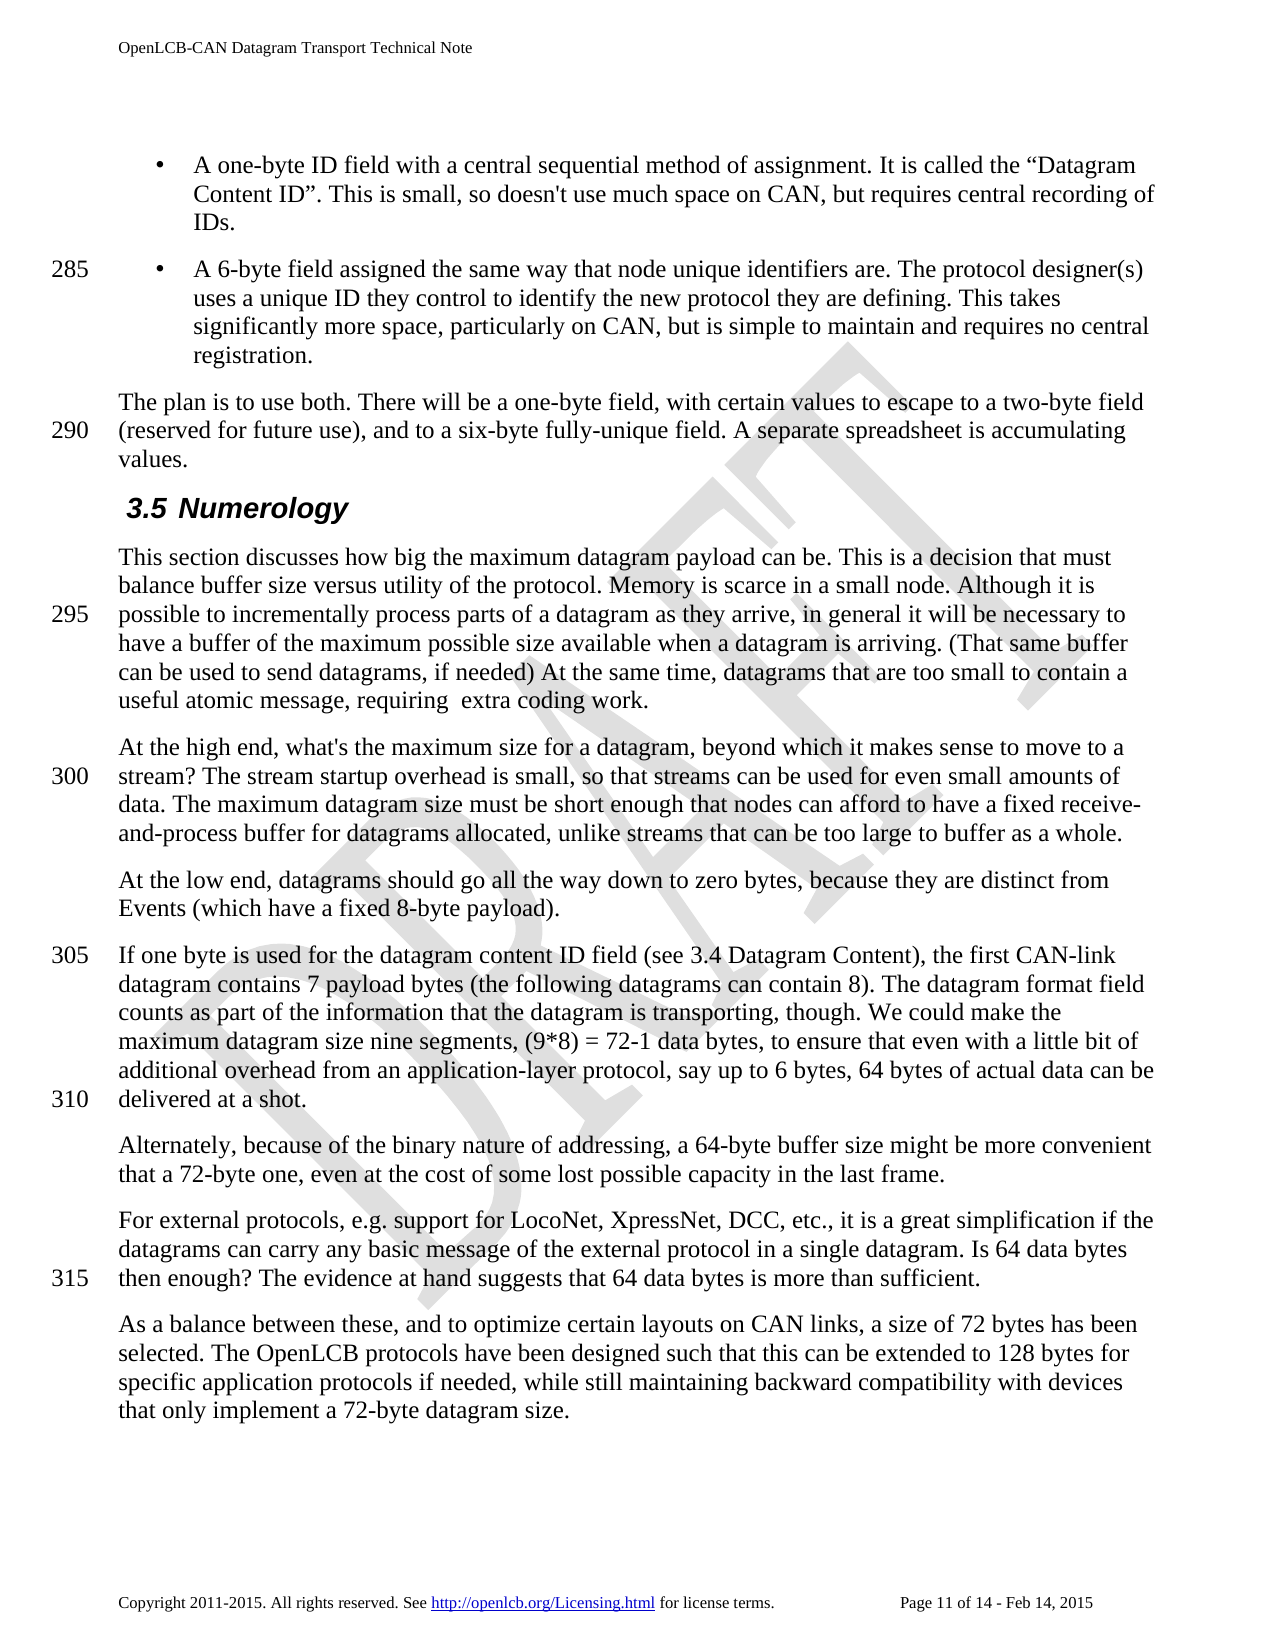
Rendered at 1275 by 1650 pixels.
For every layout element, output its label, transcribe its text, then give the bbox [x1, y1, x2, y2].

text If one byte is used for the datagram content ID field (see 3.4 Datagram Content), the first CAN-link datagram contains 7 payload bytes (the following datagrams can contain 8). The datagram format field counts as part of the information that the datagram is transporting, though. We could make the maximum datagram size nine segments, (9*8) = 72-1 data bytes, to ensure that even with a little bit of additional overhead from an application-layer protocol, say up to 6 bytes, 64 bytes of actual data can be delivered at a shot. [541, 940, 718, 1016]
text Alternately, because of the binary nature of addressing, a 64-byte buffer size might be more convenient that a 72-byte one, even at the cost of some lost possible capacity in the last frame. [507, 1130, 1157, 1188]
text Alternately, because of the binary nature of addressing, a 64-byte buffer size might be more convenient that a 72-byte one, even at the cost of some lost possible capacity in the last frame. [118, 1130, 341, 1188]
text If one byte is used for the datagram content ID field (see 3.4 Datagram Content), the first CAN-link datagram contains 7 payload bytes (the following datagrams can contain 8). The datagram format field counts as part of the information that the datagram is transporting, though. We could make the maximum datagram size nine segments, (9*8) = 72-1 data bytes, to ensure that even with a little bit of additional overhead from an application-layer protocol, say up to 6 bytes, 64 bytes of actual data can be delivered at a shot. [218, 977, 459, 1112]
text At the low end, datagrams should go all the way down to zero bytes, because they are distinct from Events (which have a fixed 8-byte payload). [516, 865, 678, 922]
text At the high end, what's the maximum size for a datagram, beyond which it makes sense to move to a stream? The stream startup overhead is small, so that streams can be used for even small amounts of data. The maximum datagram size must be short enough that nodes can afford to have a fixed receive-and-process buffer for datagrams allocated, unlike streams that can be too large to buffer as a whole. [567, 732, 697, 847]
subtitle [729, 491, 782, 524]
subtitle Numerology [118, 491, 697, 524]
text If one byte is used for the datagram content ID field (see 3.4 Datagram Content), the first CAN-link datagram contains 7 payload bytes (the following datagrams can contain 8). The datagram format field counts as part of the information that the datagram is transporting, though. We could make the maximum datagram size nine segments, (9*8) = 72-1 data bytes, to ensure that even with a little bit of additional overhead from an application-layer protocol, say up to 6 bytes, 64 bytes of actual data can be delivered at a shot. [118, 940, 575, 1112]
text Alternately, because of the binary nature of addressing, a 64-byte buffer size might be more convenient that a 72-byte one, even at the cost of some lost possible capacity in the last frame. [326, 1130, 494, 1188]
subtitle [770, 491, 885, 524]
text For external protocols, e.g. support for LocoNet, XpressNet, DCC, etc., it is a great simplification if the datagrams can carry any basic message of the external protocol in a single datagram. Is 64 data bytes then enough? The evidence at hand suggests that 64 data bytes is more than sufficient. [118, 1205, 424, 1292]
subtitle [705, 509, 740, 524]
text The plan is to use both. There will be a one-byte field, with certain values to escape to a two-byte field (reserved for future use), and to a six-byte fully-unique field. A separate spreadsheet is accumulating values. [815, 387, 1157, 473]
text At the low end, datagrams should go all the way down to zero bytes, because they are distinct from Events (which have a fixed 8-byte payload). [818, 865, 1157, 922]
text At the low end, datagrams should go all the way down to zero bytes, because they are distinct from Events (which have a fixed 8-byte payload). [673, 865, 816, 922]
text This section discusses how big the maximum datagram payload can be. This is a decision that must balance buffer size versus utility of the protocol. Memory is scarce in a small node. Although it is possible to incrementally process parts of a datagram as they arrive, in general it will be necessary to have a buffer of the maximum possible size available when a datagram is arriving. (That same buffer can be used to send datagrams, if needed) At the same time, datagrams that are too small to contain a useful atomic message, requiring extra coding work. [668, 542, 1157, 714]
list A one-byte ID field with a central sequential method of assignment. It is called the “Datagram Content ID”. This is small, so doesn't use much space on CAN, but requires central recording of IDs. [156, 150, 1157, 236]
text As a balance between these, and to optimize certain layouts on CAN links, a size of 72 bytes has been selected. The OpenLCB protocols have been designed such that this can be extended to 128 bytes for specific application protocols if needed, while still maintaining backward compatibility with devices that only implement a 72-byte datagram size. [118, 1309, 1157, 1424]
text At the high end, what's the maximum size for a datagram, beyond which it makes sense to move to a stream? The stream startup overhead is small, so that streams can be used for even small amounts of data. The maximum datagram size must be short enough that nodes can afford to have a fixed receive-and-process buffer for datagrams allocated, unlike streams that can be too large to buffer as a whole. [118, 732, 627, 847]
text For external protocols, e.g. support for LocoNet, XpressNet, DCC, etc., it is a great simplification if the datagrams can carry any basic message of the external protocol in a single datagram. Is 64 data bytes then enough? The evidence at hand suggests that 64 data bytes is more than sufficient. [448, 1205, 1157, 1292]
text If one byte is used for the datagram content ID field (see 3.4 Datagram Content), the first CAN-link datagram contains 7 payload bytes (the following datagrams can contain 8). The datagram format field counts as part of the information that the datagram is transporting, though. We could make the maximum datagram size nine segments, (9*8) = 72-1 data bytes, to ensure that even with a little bit of additional overhead from an application-layer protocol, say up to 6 bytes, 64 bytes of actual data can be delivered at a shot. [502, 940, 1157, 1112]
text At the high end, what's the maximum size for a datagram, beyond which it makes sense to move to a stream? The stream startup overhead is small, so that streams can be used for even small amounts of data. The maximum datagram size must be short enough that nodes can afford to have a fixed receive-and-process buffer for datagrams allocated, unlike streams that can be too large to buffer as a whole. [644, 732, 882, 847]
text At the low end, datagrams should go all the way down to zero bytes, because they are distinct from Events (which have a fixed 8-byte payload). [371, 865, 514, 922]
text This section discusses how big the maximum datagram payload can be. This is a decision that must balance buffer size versus utility of the protocol. Memory is scarce in a small node. Although it is possible to incrementally process parts of a datagram as they arrive, in general it will be necessary to have a buffer of the maximum possible size available when a datagram is arriving. (That same buffer can be used to send datagrams, if needed) At the same time, datagrams that are too small to contain a useful atomic message, requiring extra coding work. [118, 542, 774, 714]
subtitle [895, 491, 1157, 524]
text The plan is to use both. There will be a one-byte field, with certain values to escape to a two-byte field (reserved for future use), and to a six-byte fully-unique field. A separate spreadsheet is accumulating values. [118, 387, 801, 473]
text At the low end, datagrams should go all the way down to zero bytes, because they are distinct from Events (which have a fixed 8-byte payload). [118, 865, 385, 922]
list A 6-byte field assigned the same way that node unique identifiers are. The protocol designer(s) uses a unique ID they control to identify the new protocol they are defining. This takes significantly more space, particularly on CAN, but is simple to maintain and requires no central registration. [156, 254, 1157, 369]
text At the high end, what's the maximum size for a datagram, beyond which it makes sense to move to a stream? The stream startup overhead is small, so that streams can be used for even small amounts of data. The maximum datagram size must be short enough that nodes can afford to have a fixed receive-and-process buffer for datagrams allocated, unlike streams that can be too large to buffer as a whole. [835, 732, 1157, 847]
